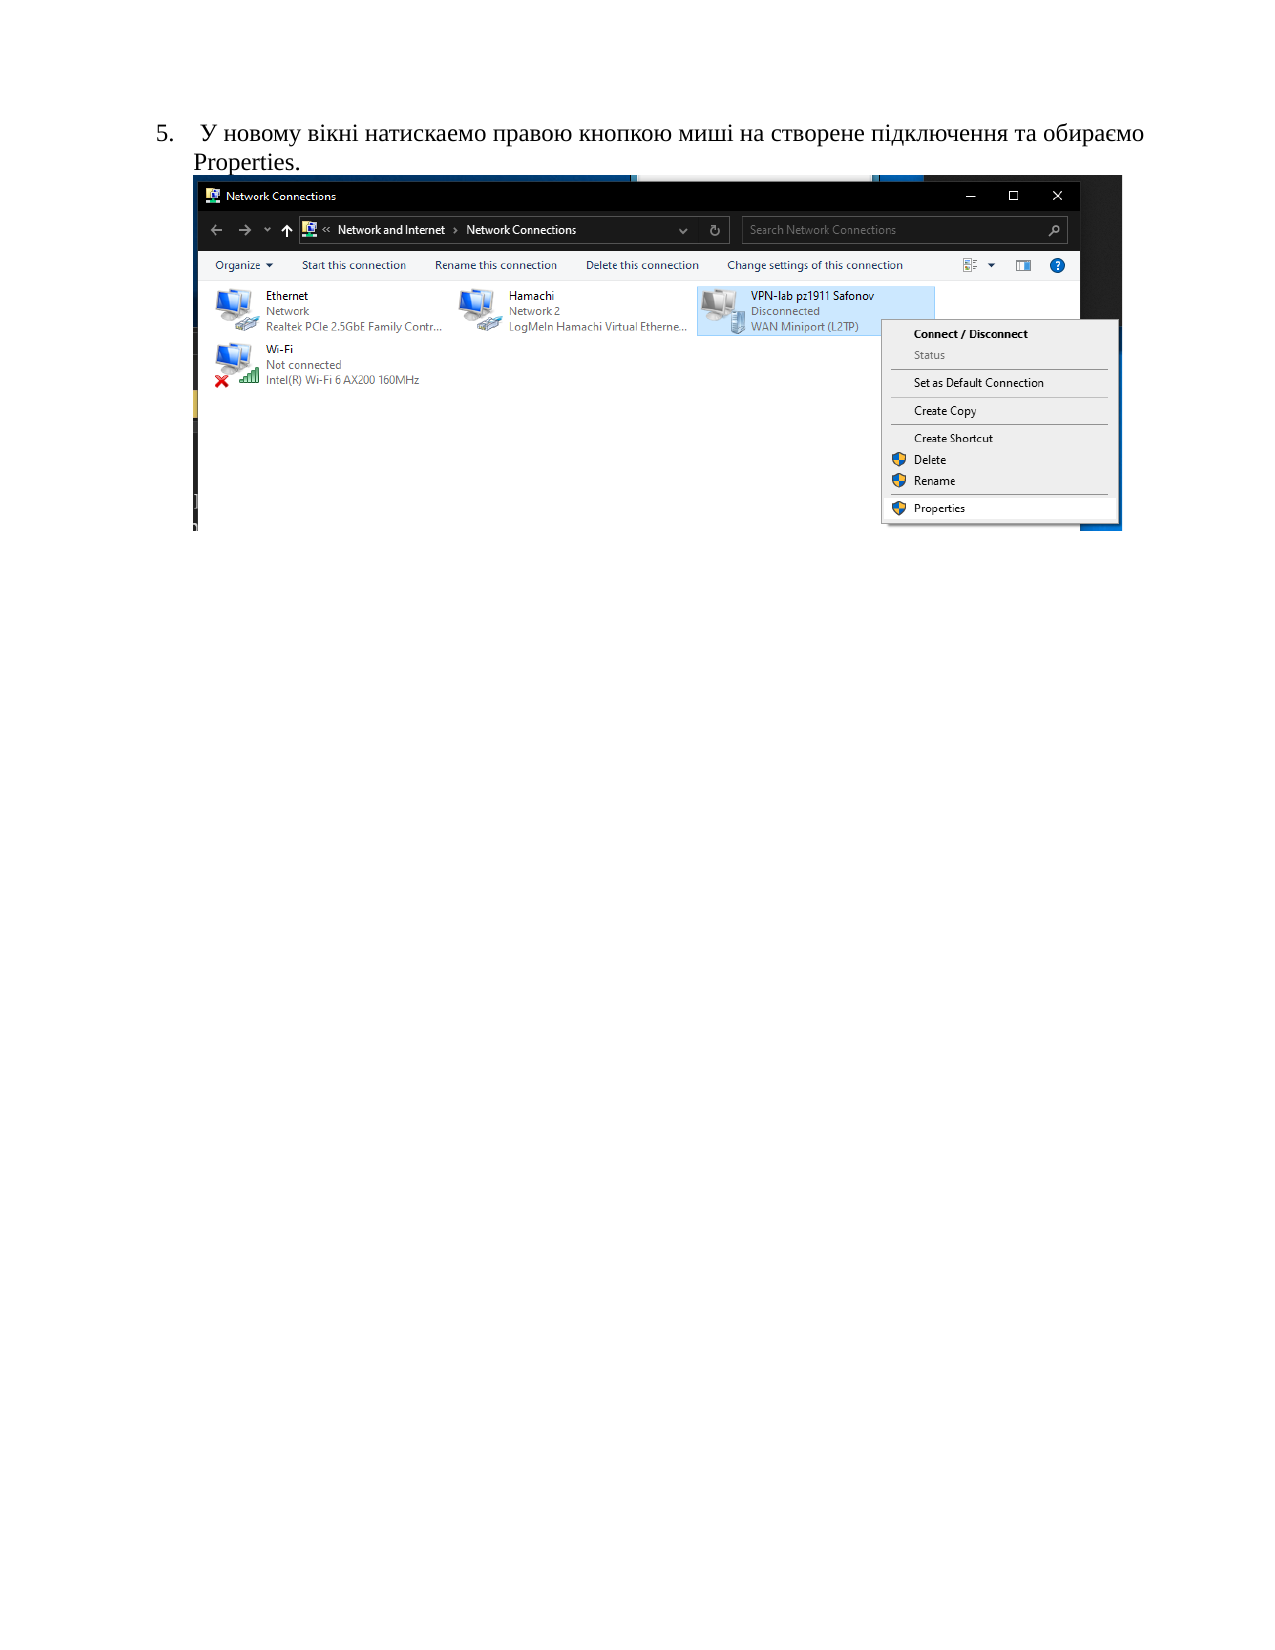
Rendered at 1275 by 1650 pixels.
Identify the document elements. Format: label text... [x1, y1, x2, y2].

list У новому вікні натискаемо правою кнопкою миші на створене підключення та обираємо Properties. [156, 118, 1157, 176]
picture [193, 175, 1123, 531]
